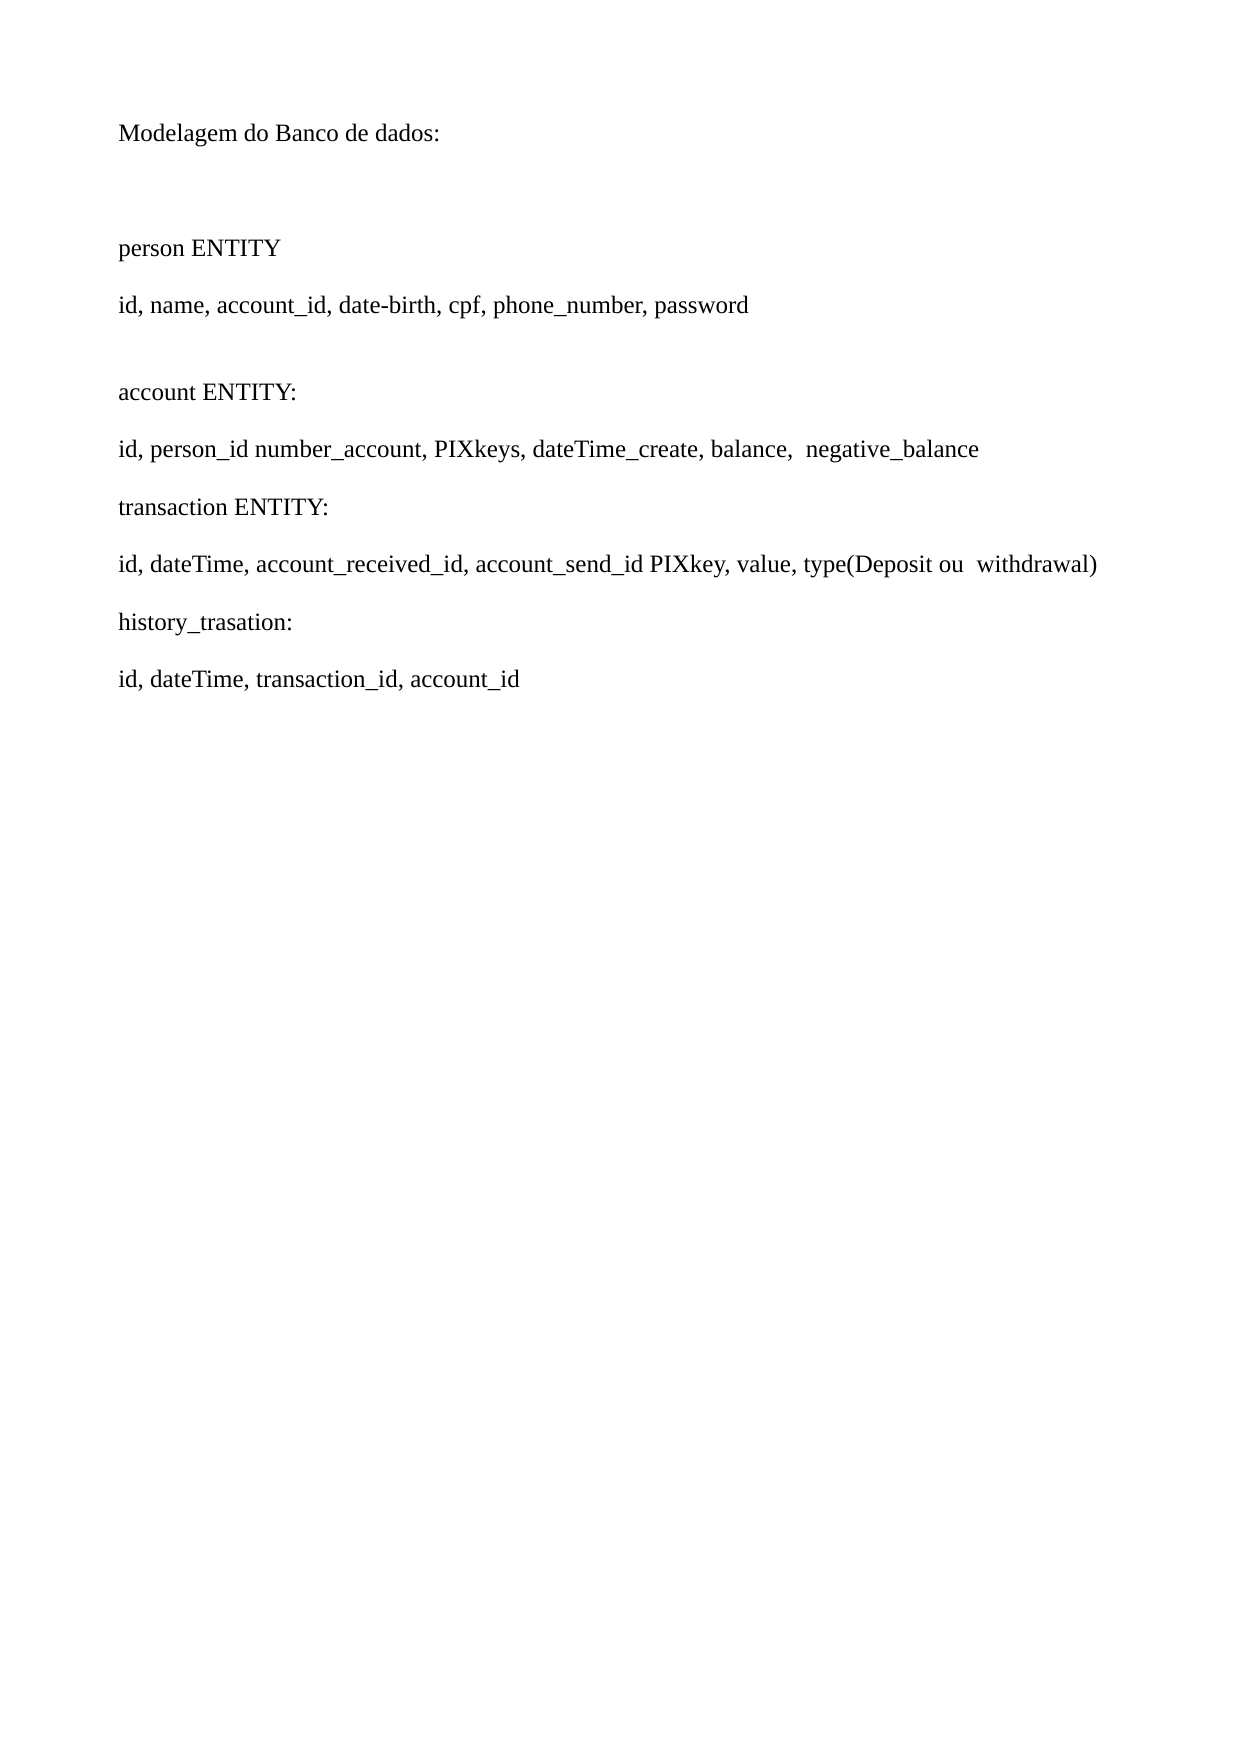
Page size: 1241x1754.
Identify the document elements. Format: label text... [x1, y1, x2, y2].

text transaction ENTITY: [118, 492, 1122, 521]
text id, dateTime, account_received_id, account_send_id PIXkey, value, type(Deposit ou withdrawal) [118, 549, 1122, 578]
text Modelagem do Banco de dados: [118, 118, 1122, 147]
text id, name, account_id, date-birth, cpf, phone_number, password [118, 291, 1122, 319]
text id, dateTime, transaction_id, account_id [118, 664, 1122, 693]
text id, person_id number_account, PIXkeys, dateTime_create, balance, negative_balance [118, 434, 1122, 463]
text person ENTITY [118, 233, 1122, 262]
text account ENTITY: [118, 377, 1122, 406]
text history_trasation: [118, 607, 1122, 636]
